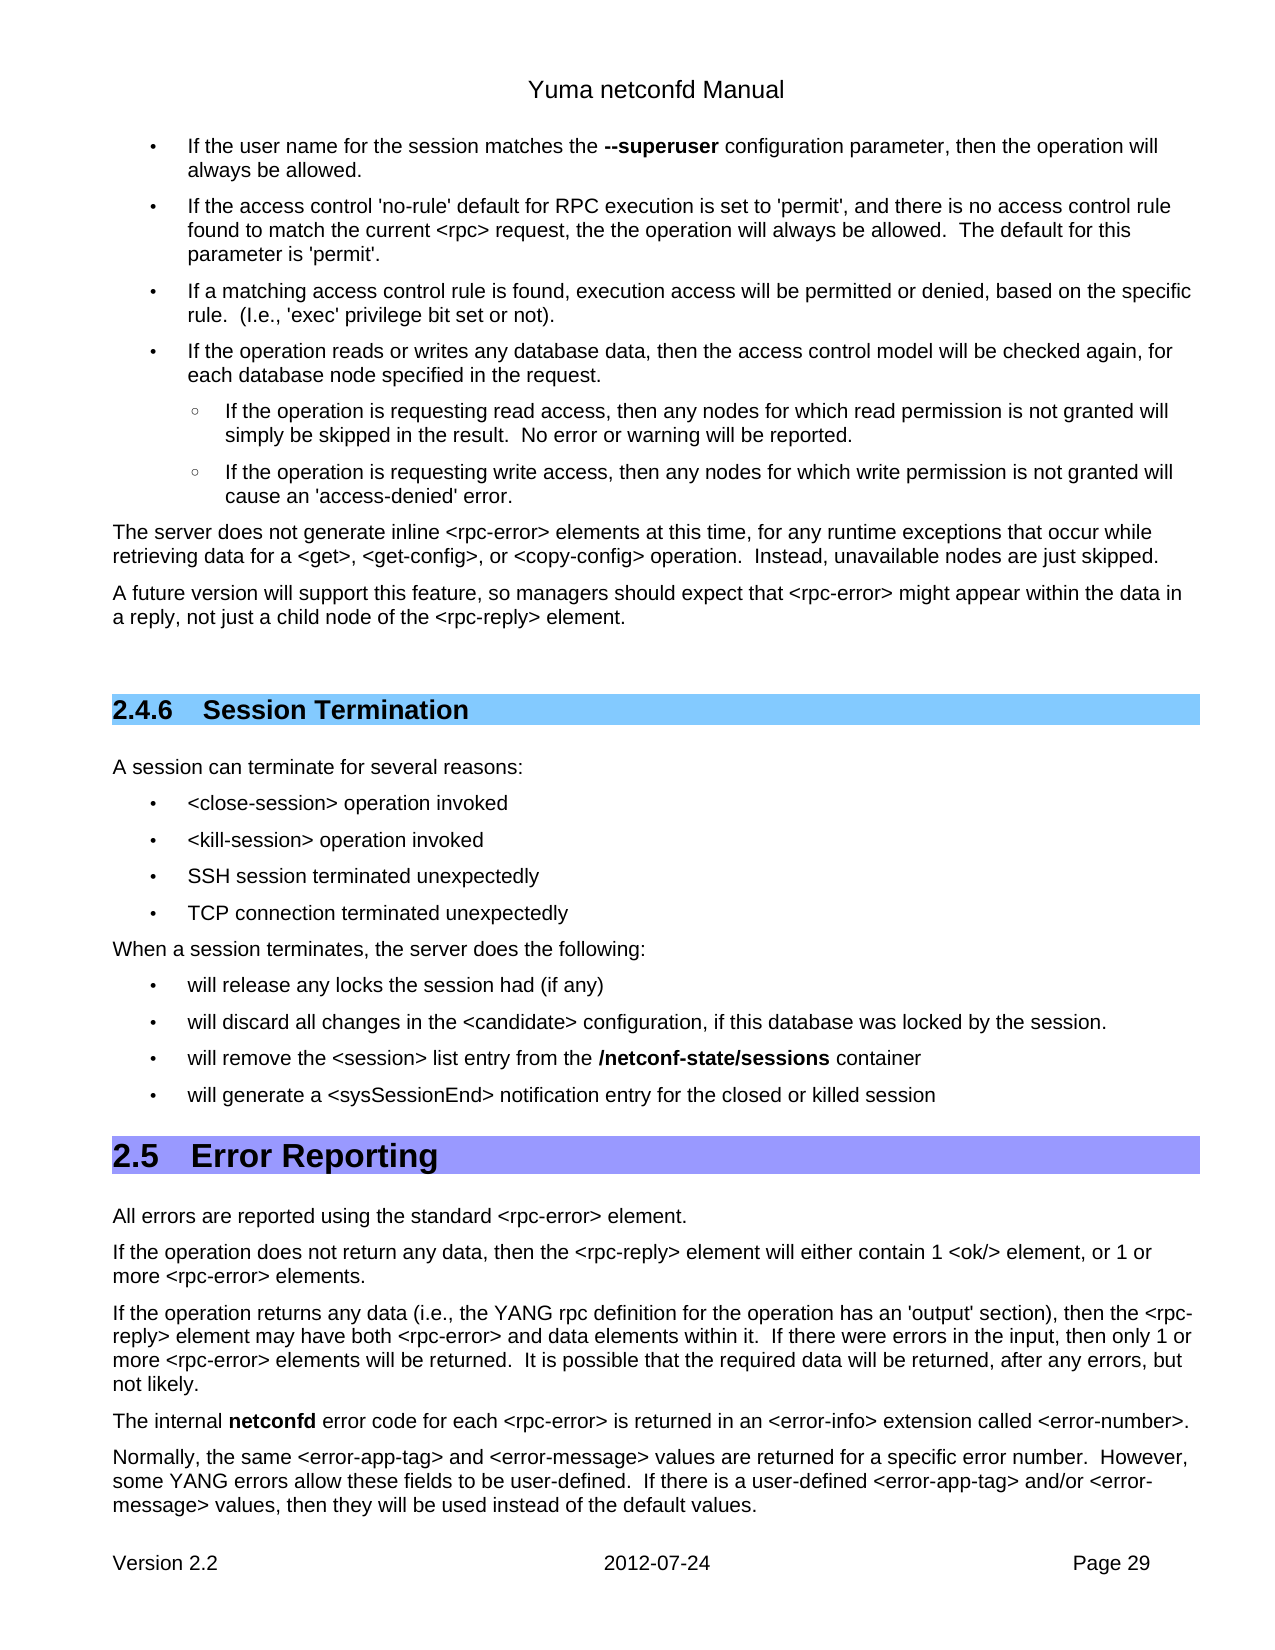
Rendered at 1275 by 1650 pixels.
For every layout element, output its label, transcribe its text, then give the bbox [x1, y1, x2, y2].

list <kill-session> operation invoked [150, 827, 1200, 851]
list SSH session terminated unexpectedly [150, 864, 1200, 888]
text When a session terminates, the server does the following: [112, 937, 1200, 961]
subtitle Error Reporting [112, 1136, 1200, 1174]
list will discard all changes in the <candidate> configuration, if this database was locked by the session. [150, 1010, 1200, 1034]
list If the operation reads or writes any database data, then the access control model will be checked again, for each database node specified in the request. [150, 339, 1200, 387]
list If the access control 'no-rule' default for RPC execution is set to 'permit', and there is no access control rule found to match the current <rpc> request, the the operation will always be allowed. The default for this parameter is 'permit'. [150, 194, 1200, 266]
text Normally, the same <error-app-tag> and <error-message> values are returned for a specific error number. However, some YANG errors allow these fields to be user-defined. If there is a user-defined <error-app-tag> and/or <error-message> values, then they will be used instead of the default values. [112, 1445, 1200, 1517]
list will generate a <sysSessionEnd> notification entry for the closed or killed session [150, 1083, 1200, 1107]
text If the operation does not return any data, then the <rpc-reply> element will either contain 1 <ok/> element, or 1 or more <rpc-error> elements. [112, 1240, 1200, 1288]
list If the operation is requesting write access, then any nodes for which write permission is not granted will cause an 'access-denied' error. [187, 460, 1200, 508]
text A session can terminate for several reasons: [112, 754, 1200, 778]
text The server does not generate inline <rpc-error> elements at this time, for any runtime exceptions that occur while retrieving data for a <get>, <get-config>, or <copy-config> operation. Instead, unavailable nodes are just skipped. [112, 520, 1200, 568]
text The internal netconfd error code for each <rpc-error> is returned in an <error-info> extension called <error-number>. [112, 1409, 1200, 1433]
list If a matching access control rule is found, execution access will be permitted or denied, based on the specific rule. (I.e., 'exec' privilege bit set or not). [150, 278, 1200, 326]
text All errors are reported using the standard <rpc-error> element. [112, 1203, 1200, 1227]
list will remove the <session> list entry from the /netconf-state/sessions container [150, 1046, 1200, 1070]
list <close-session> operation invoked [150, 791, 1200, 815]
list If the user name for the session matches the --superuser configuration parameter, then the operation will always be allowed. [150, 134, 1200, 182]
text If the operation returns any data (i.e., the YANG rpc definition for the operation has an 'output' section), then the <rpc-reply> element may have both <rpc-error> and data elements within it. If there were errors in the input, then only 1 or more <rpc-error> elements will be returned. It is possible that the required data will be returned, after any errors, but not likely. [112, 1300, 1200, 1396]
subtitle Session Termination [112, 694, 1200, 725]
list TCP connection terminated unexpectedly [150, 900, 1200, 924]
text A future version will support this feature, so managers should expect that <rpc-error> might appear within the data in a reply, not just a child node of the <rpc-reply> element. [112, 581, 1200, 628]
list will release any locks the session had (if any) [150, 973, 1200, 997]
list If the operation is requesting read access, then any nodes for which read permission is not granted will simply be skipped in the result. No error or warning will be reported. [187, 399, 1200, 447]
